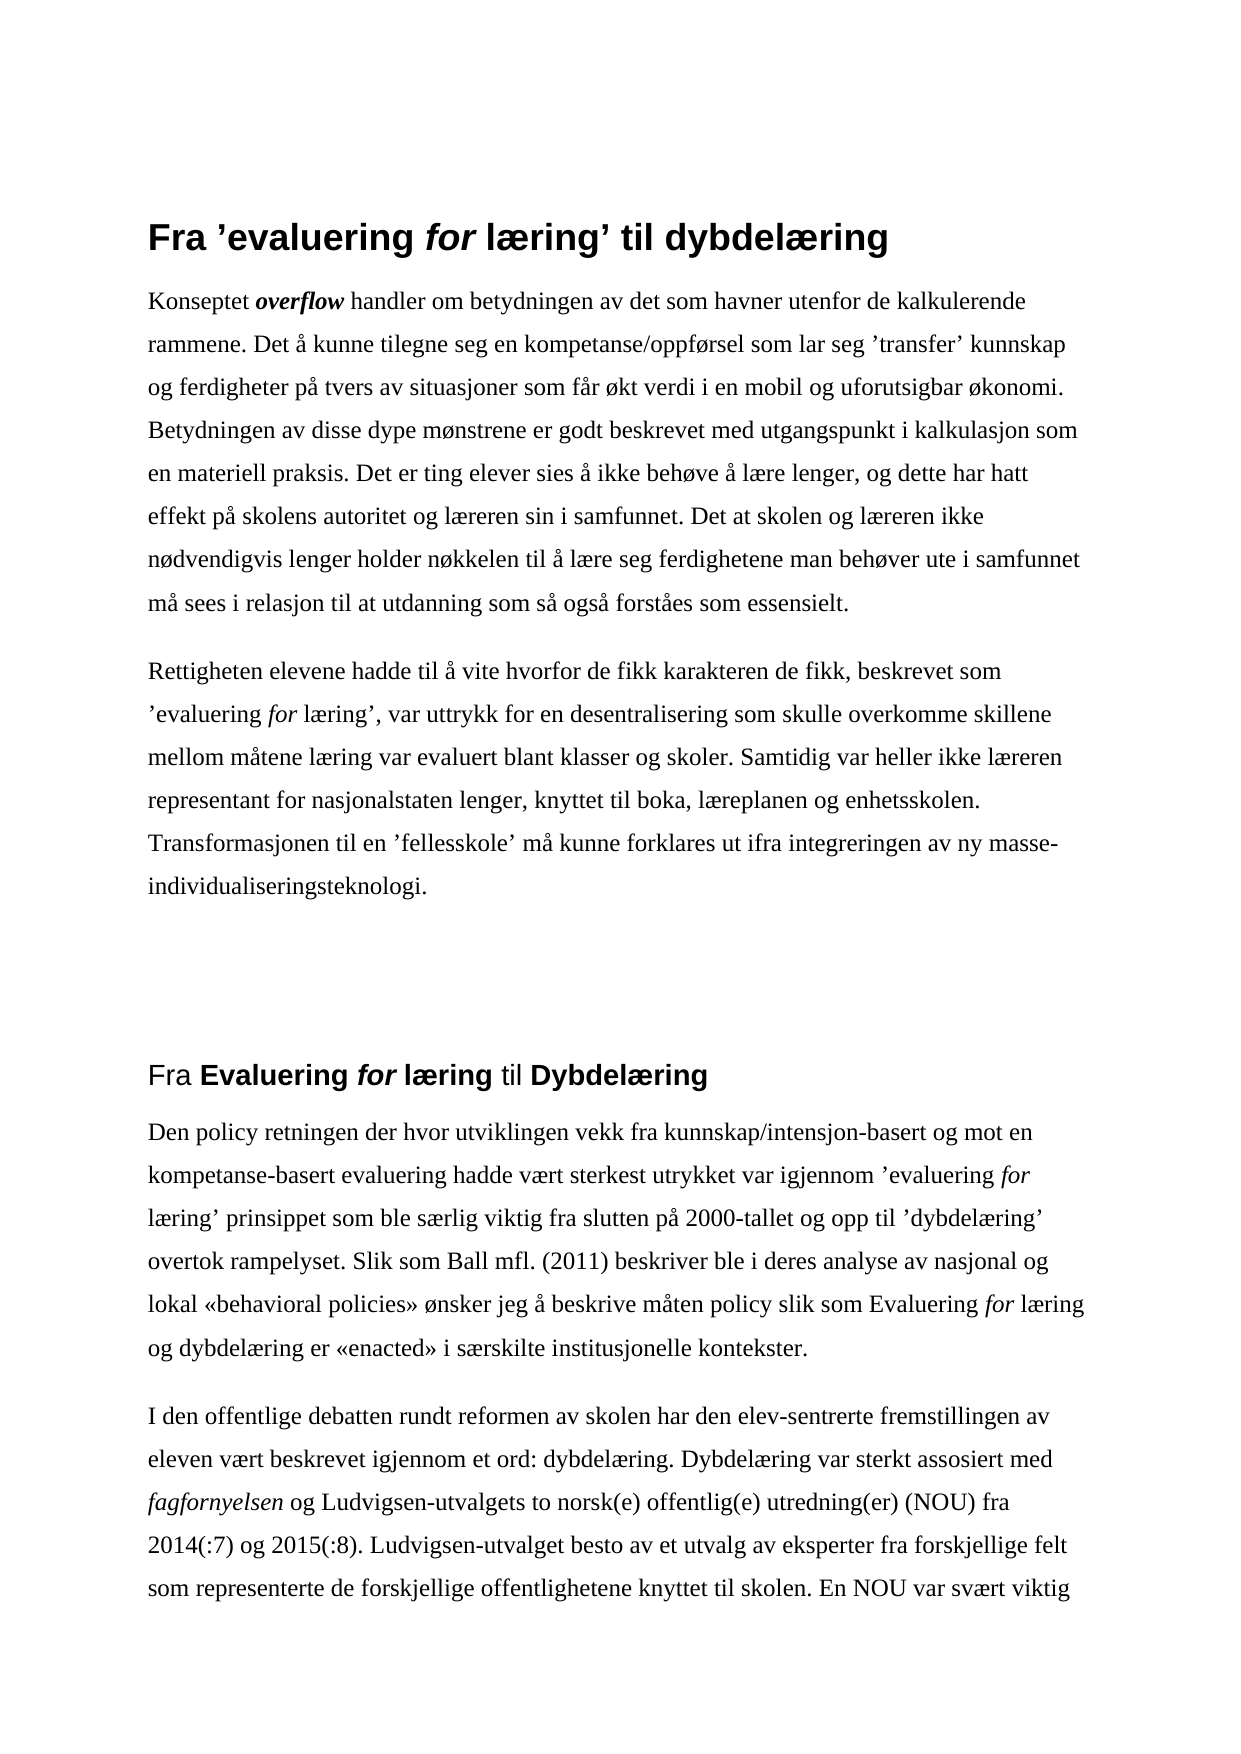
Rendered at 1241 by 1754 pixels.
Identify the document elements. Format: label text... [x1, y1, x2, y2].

text Den policy retningen der hvor utviklingen vekk fra kunnskap/intensjon-basert og mot en kompetanse-basert evaluering hadde vært sterkest utrykket var igjennom ’evaluering for læring’ prinsippet som ble særlig viktig fra slutten på 2000-tallet og opp til ’dybdelæring’ overtok rampelyset. Slik som Ball mfl. (2011) beskriver ble i deres analyse av nasjonal og lokal «behavioral policies» ønsker jeg å beskrive måten policy slik som Evaluering for læring og dybdelæring er «enacted» i særskilte institusjonelle kontekster. [148, 1117, 1092, 1361]
subtitle Fra ’evaluering for læring’ til dybdelæring [148, 215, 1092, 258]
subtitle Fra Evaluering for læring til Dybdelæring [148, 1058, 1092, 1091]
text Konseptet overflow handler om betydningen av det som havner utenfor de kalkulerende rammene. Det å kunne tilegne seg en kompetanse/oppførsel som lar seg ’transfer’ kunnskap og ferdigheter på tvers av situasjoner som får økt verdi i en mobil og uforutsigbar økonomi. Betydningen av disse dype mønstrene er godt beskrevet med utgangspunkt i kalkulasjon som en materiell praksis. Det er ting elever sies å ikke behøve å lære lenger, og dette har hatt effekt på skolens autoritet og læreren sin i samfunnet. Det at skolen og læreren ikke nødvendigvis lenger holder nøkkelen til å lære seg ferdighetene man behøver ute i samfunnet må sees i relasjon til at utdanning som så også forståes som essensielt. [148, 286, 1092, 616]
text I den offentlige debatten rundt reformen av skolen har den elev-sentrerte fremstillingen av eleven vært beskrevet igjennom et ord: dybdelæring. Dybdelæring var sterkt assosiert med fagfornyelsen og Ludvigsen-utvalgets to norsk(e) offentlig(e) utredning(er) (NOU) fra 2014(:7) og 2015(:8). Ludvigsen-utvalget besto av et utvalg av eksperter fra forskjellige felt som representerte de forskjellige offentlighetene knyttet til skolen. En NOU var svært viktig [148, 1401, 1092, 1602]
text Rettigheten elevene hadde til å vite hvorfor de fikk karakteren de fikk, beskrevet som ’evaluering for læring’, var uttrykk for en desentralisering som skulle overkomme skillene mellom måtene læring var evaluert blant klasser og skoler. Samtidig var heller ikke læreren representant for nasjonalstaten lenger, knyttet til boka, læreplanen og enhetsskolen. Transformasjonen til en ’fellesskole’ må kunne forklares ut ifra integreringen av ny masse-individualiseringsteknologi. [148, 656, 1092, 900]
